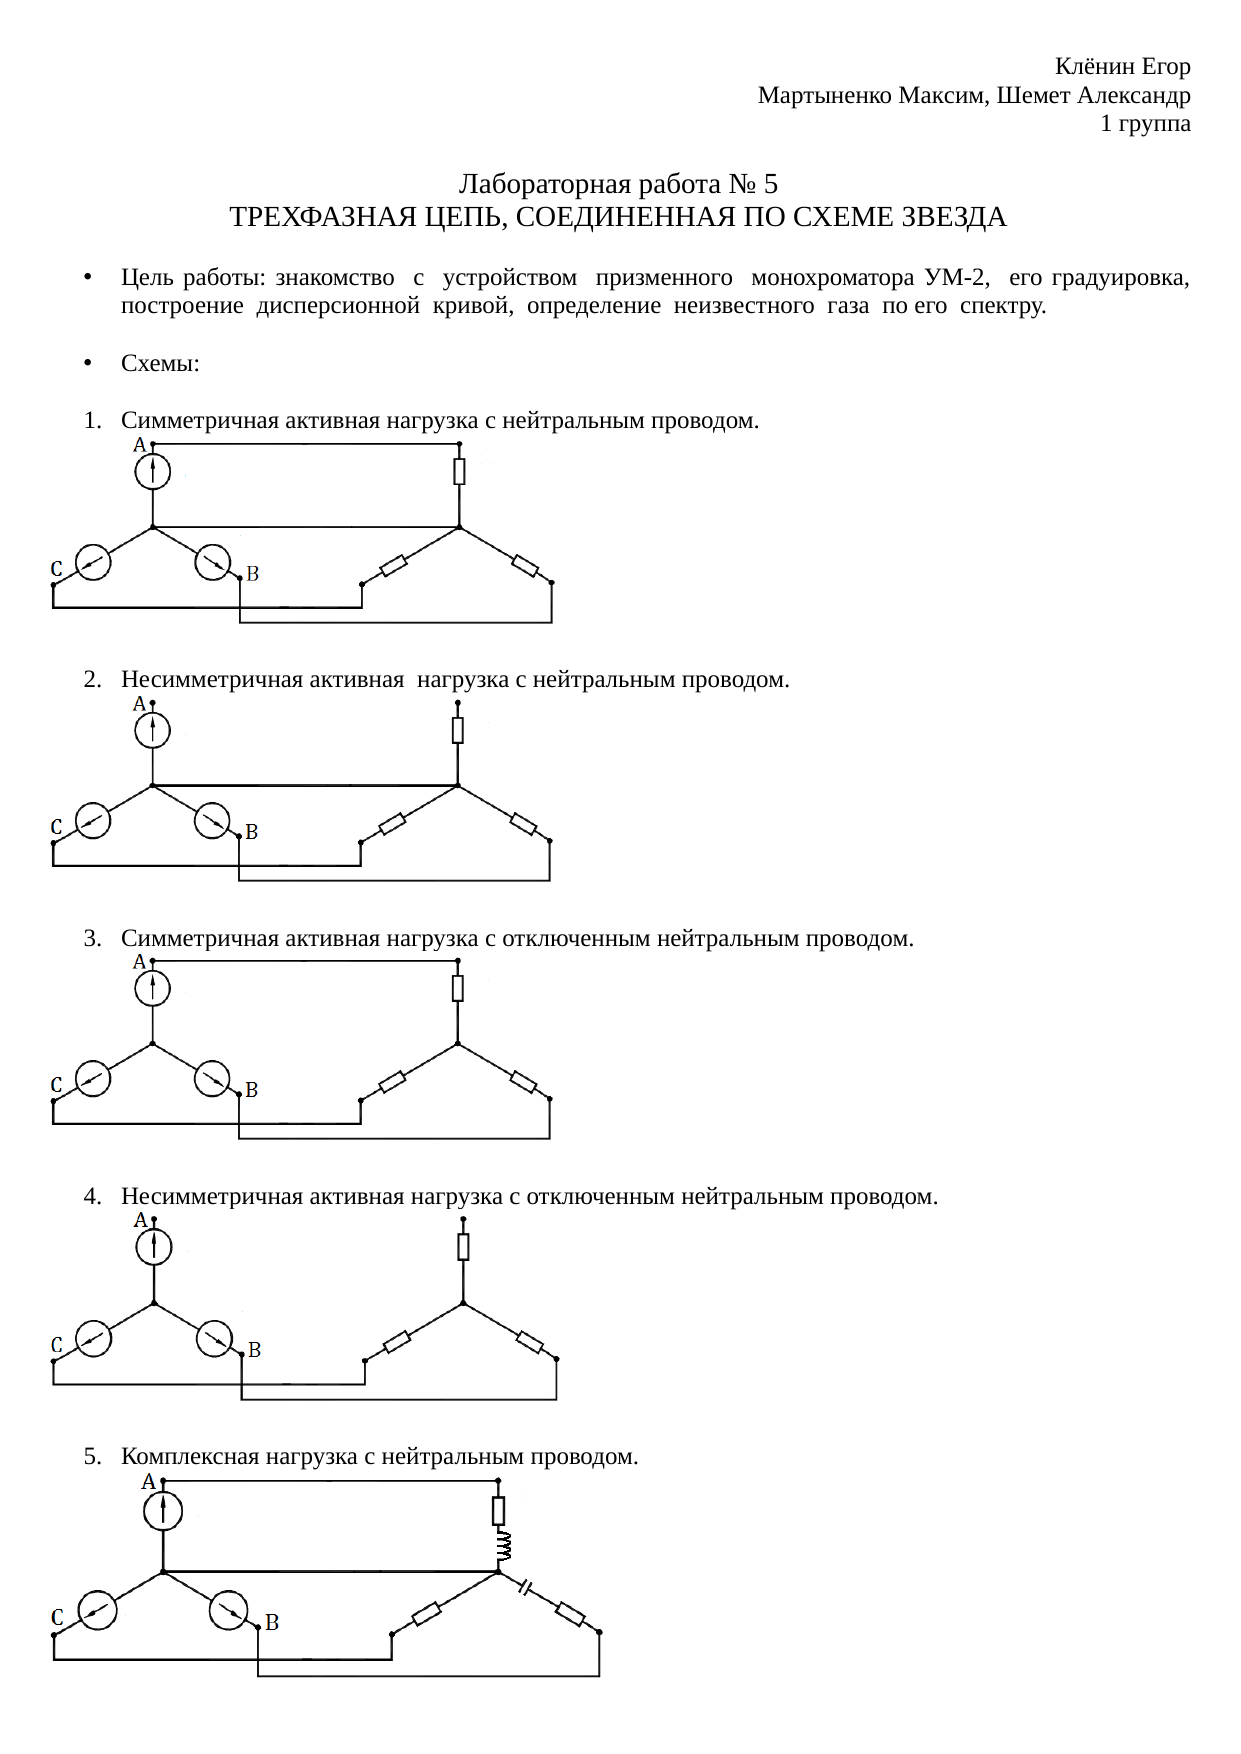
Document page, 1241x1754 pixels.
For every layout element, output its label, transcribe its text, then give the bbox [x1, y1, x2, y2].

list Симметричная активная нагрузка с отключенным нейтральным проводом. [83, 923, 1191, 951]
text Клёнин Егор [46, 51, 1191, 80]
text Мартыненко Максим, Шемет Александр [46, 80, 1191, 108]
list Комплексная нагрузка с нейтральным проводом. [83, 1441, 1191, 1470]
list Схемы: [83, 348, 1191, 377]
subtitle Симметричная активная нагрузка с нейтральным проводом. [83, 406, 1191, 434]
list Цель работы: знакомство с устройством призменного монохроматора УМ-2, его градуировка, построение дисперсионной кривой, определение неизвестного газа по его спектру. [83, 262, 1191, 319]
subtitle Несимметричная активная нагрузка с нейтральным проводом. [83, 664, 1191, 693]
list Несимметричная активная нагрузка с отключенным нейтральным проводом. [83, 1181, 1191, 1209]
text Лабораторная работа № 5 ТРЕХФАЗНАЯ ЦЕПЬ, СОЕДИНЕННАЯ ПО СХЕМЕ ЗВЕЗДА [46, 166, 1191, 233]
text 1 группа [46, 108, 1191, 137]
